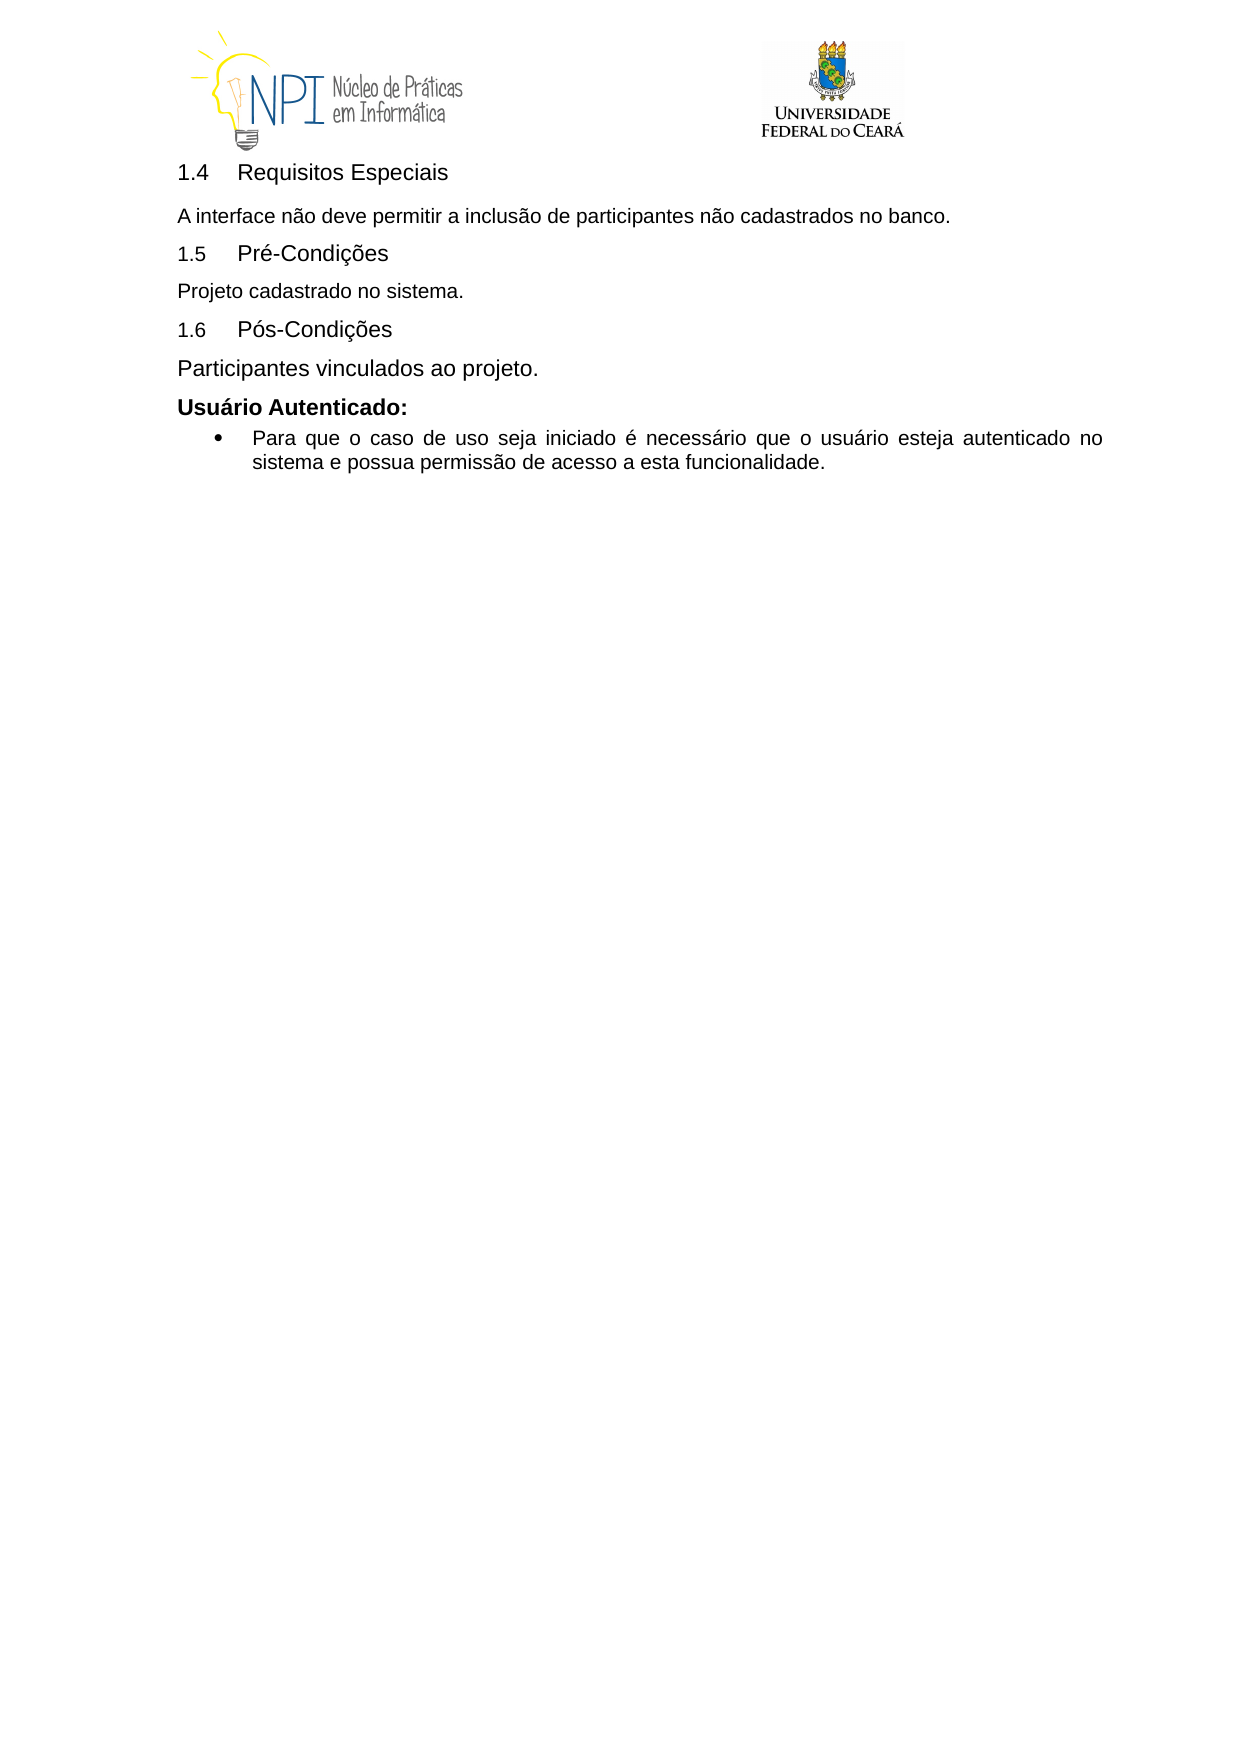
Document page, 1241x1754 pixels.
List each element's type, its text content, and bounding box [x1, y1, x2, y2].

text Usuário Autenticado: [177, 393, 1104, 420]
text Projeto cadastrado no sistema. [177, 279, 1104, 303]
list 1.5 Pré-Condições [177, 240, 1104, 267]
list Participantes vinculados ao projeto. [177, 354, 1104, 381]
picture [181, 22, 472, 159]
list 1.6 Pós-Condições [177, 316, 1104, 342]
text A interface não deve permitir a inclusão de participantes não cadastrados no banco. [177, 204, 1104, 228]
picture [761, 41, 905, 139]
list Para que o caso de uso seja iniciado é necessário que o usuário esteja autenticado no sistema e possua permissão de acesso a esta funcionalidade. [214, 426, 1104, 474]
subtitle Requisitos Especiais [177, 118, 1104, 185]
